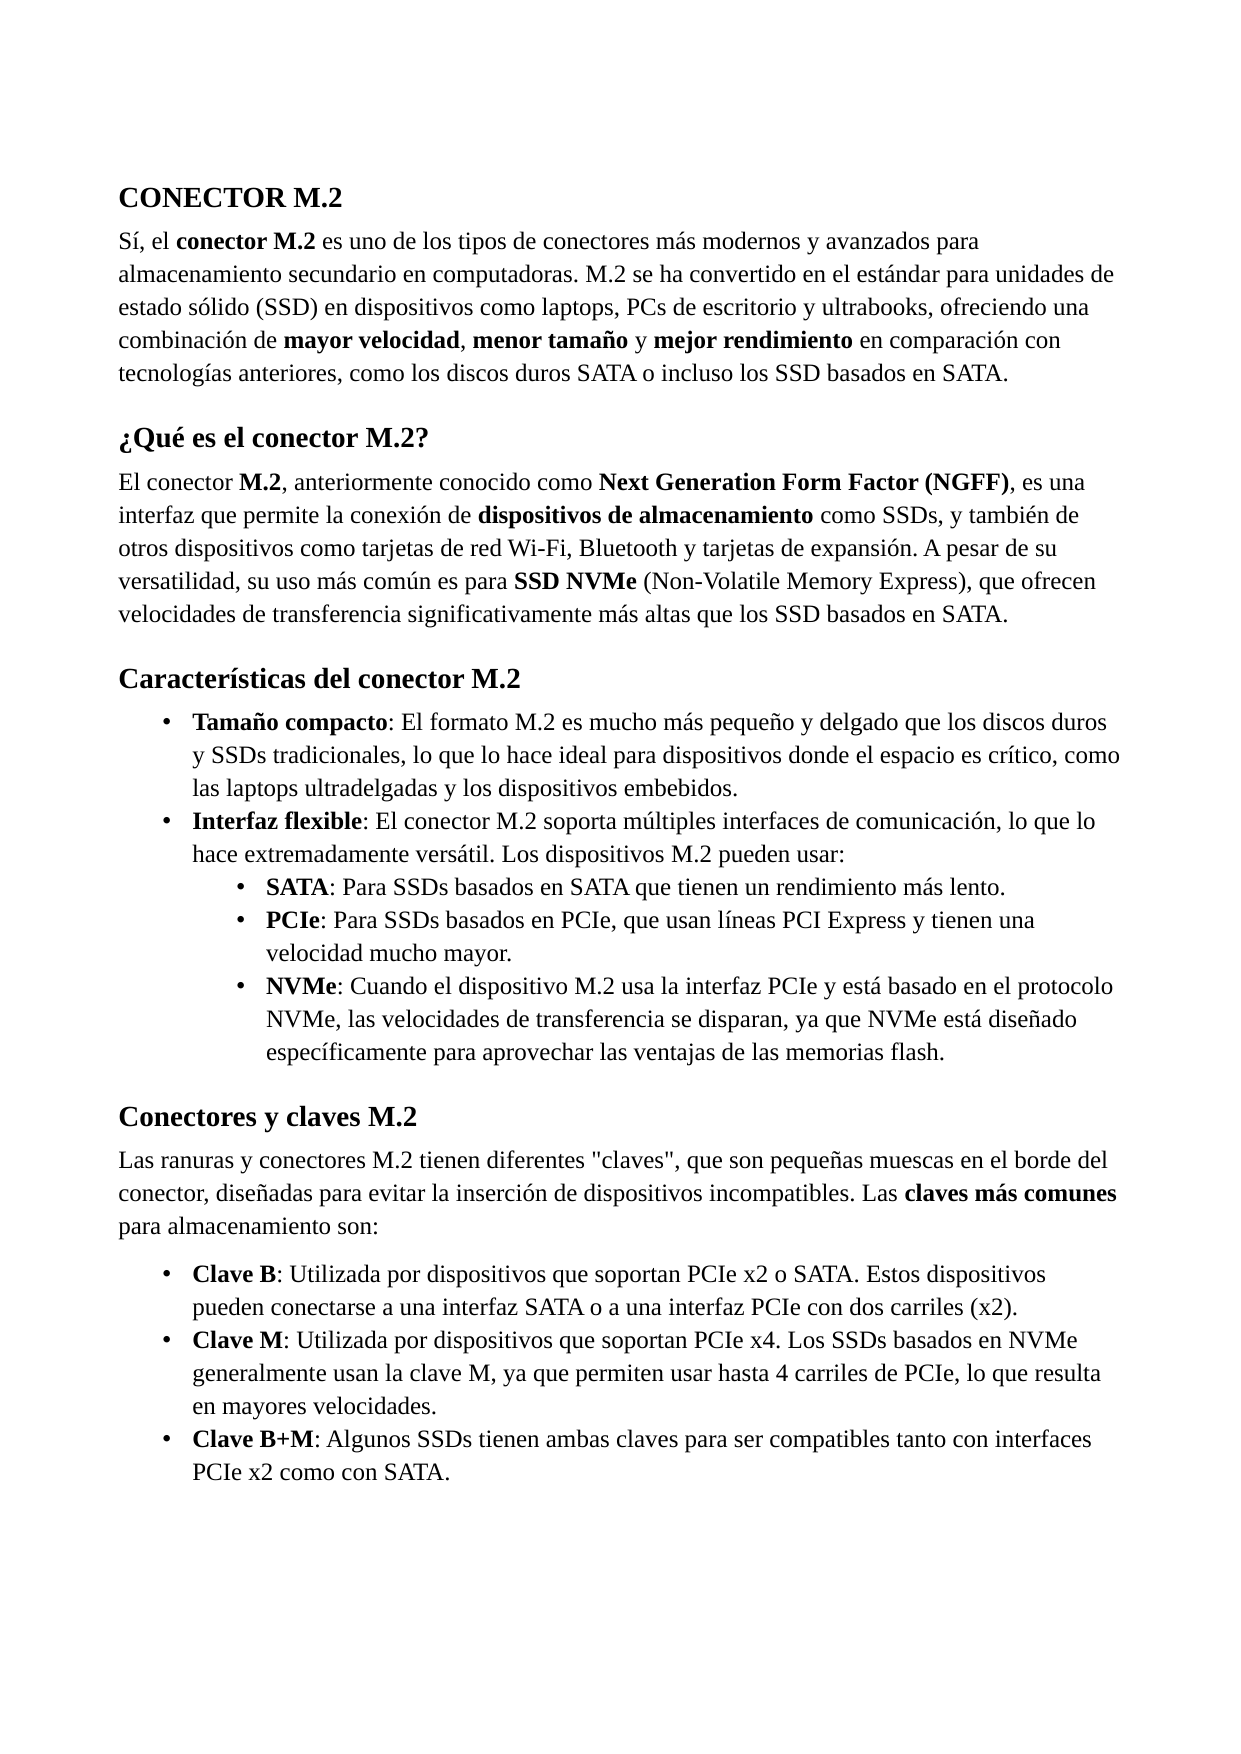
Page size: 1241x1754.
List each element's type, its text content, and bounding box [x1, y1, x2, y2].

list Clave M: Utilizada por dispositivos que soportan PCIe x4. Los SSDs basados en NVMe generalmente usan la clave M, ya que permiten usar hasta 4 carriles de PCIe, lo que resulta en mayores velocidades. [162, 1325, 1122, 1420]
list SATA: Para SSDs basados en SATA que tienen un rendimiento más lento. [236, 872, 1122, 901]
text El conector M.2, anteriormente conocido como Next Generation Form Factor (NGFF), es una interfaz que permite la conexión de dispositivos de almacenamiento como SSDs, y también de otros dispositivos como tarjetas de red Wi-Fi, Bluetooth y tarjetas de expansión. A pesar de su versatilidad, su uso más común es para SSD NVMe (Non-Volatile Memory Express), que ofrecen velocidades de transferencia significativamente más altas que los SSD basados en SATA. [118, 467, 1122, 627]
list Clave B: Utilizada por dispositivos que soportan PCIe x2 o SATA. Estos dispositivos pueden conectarse a una interfaz SATA o a una interfaz PCIe con dos carriles (x2). [162, 1259, 1122, 1321]
list Tamaño compacto: El formato M.2 es mucho más pequeño y delgado que los discos duros y SSDs tradicionales, lo que lo hace ideal para dispositivos donde el espacio es crítico, como las laptops ultradelgadas y los dispositivos embebidos. [162, 707, 1122, 802]
subtitle Conectores y claves M.2 [118, 1099, 1122, 1133]
subtitle CONECTOR M.2 [118, 180, 1122, 214]
list Clave B+M: Algunos SSDs tienen ambas claves para ser compatibles tanto con interfaces PCIe x2 como con SATA. [162, 1424, 1122, 1486]
text Las ranuras y conectores M.2 tienen diferentes "claves", que son pequeñas muescas en el borde del conector, diseñadas para evitar la inserción de dispositivos incompatibles. Las claves más comunes para almacenamiento son: [118, 1145, 1122, 1240]
subtitle ¿Qué es el conector M.2? [118, 421, 1122, 454]
list Interfaz flexible: El conector M.2 soporta múltiples interfaces de comunicación, lo que lo hace extremadamente versátil. Los dispositivos M.2 pueden usar: [162, 806, 1122, 868]
subtitle Características del conector M.2 [118, 661, 1122, 694]
text Sí, el conector M.2 es uno de los tipos de conectores más modernos y avanzados para almacenamiento secundario en computadoras. M.2 se ha convertido en el estándar para unidades de estado sólido (SSD) en dispositivos como laptops, PCs de escritorio y ultrabooks, ofreciendo una combinación de mayor velocidad, menor tamaño y mejor rendimiento en comparación con tecnologías anteriores, como los discos duros SATA o incluso los SSD basados en SATA. [118, 226, 1122, 387]
list PCIe: Para SSDs basados en PCIe, que usan líneas PCI Express y tienen una velocidad mucho mayor. [236, 905, 1122, 967]
list NVMe: Cuando el dispositivo M.2 usa la interfaz PCIe y está basado en el protocolo NVMe, las velocidades de transferencia se disparan, ya que NVMe está diseñado específicamente para aprovechar las ventajas de las memorias flash. [236, 971, 1122, 1066]
